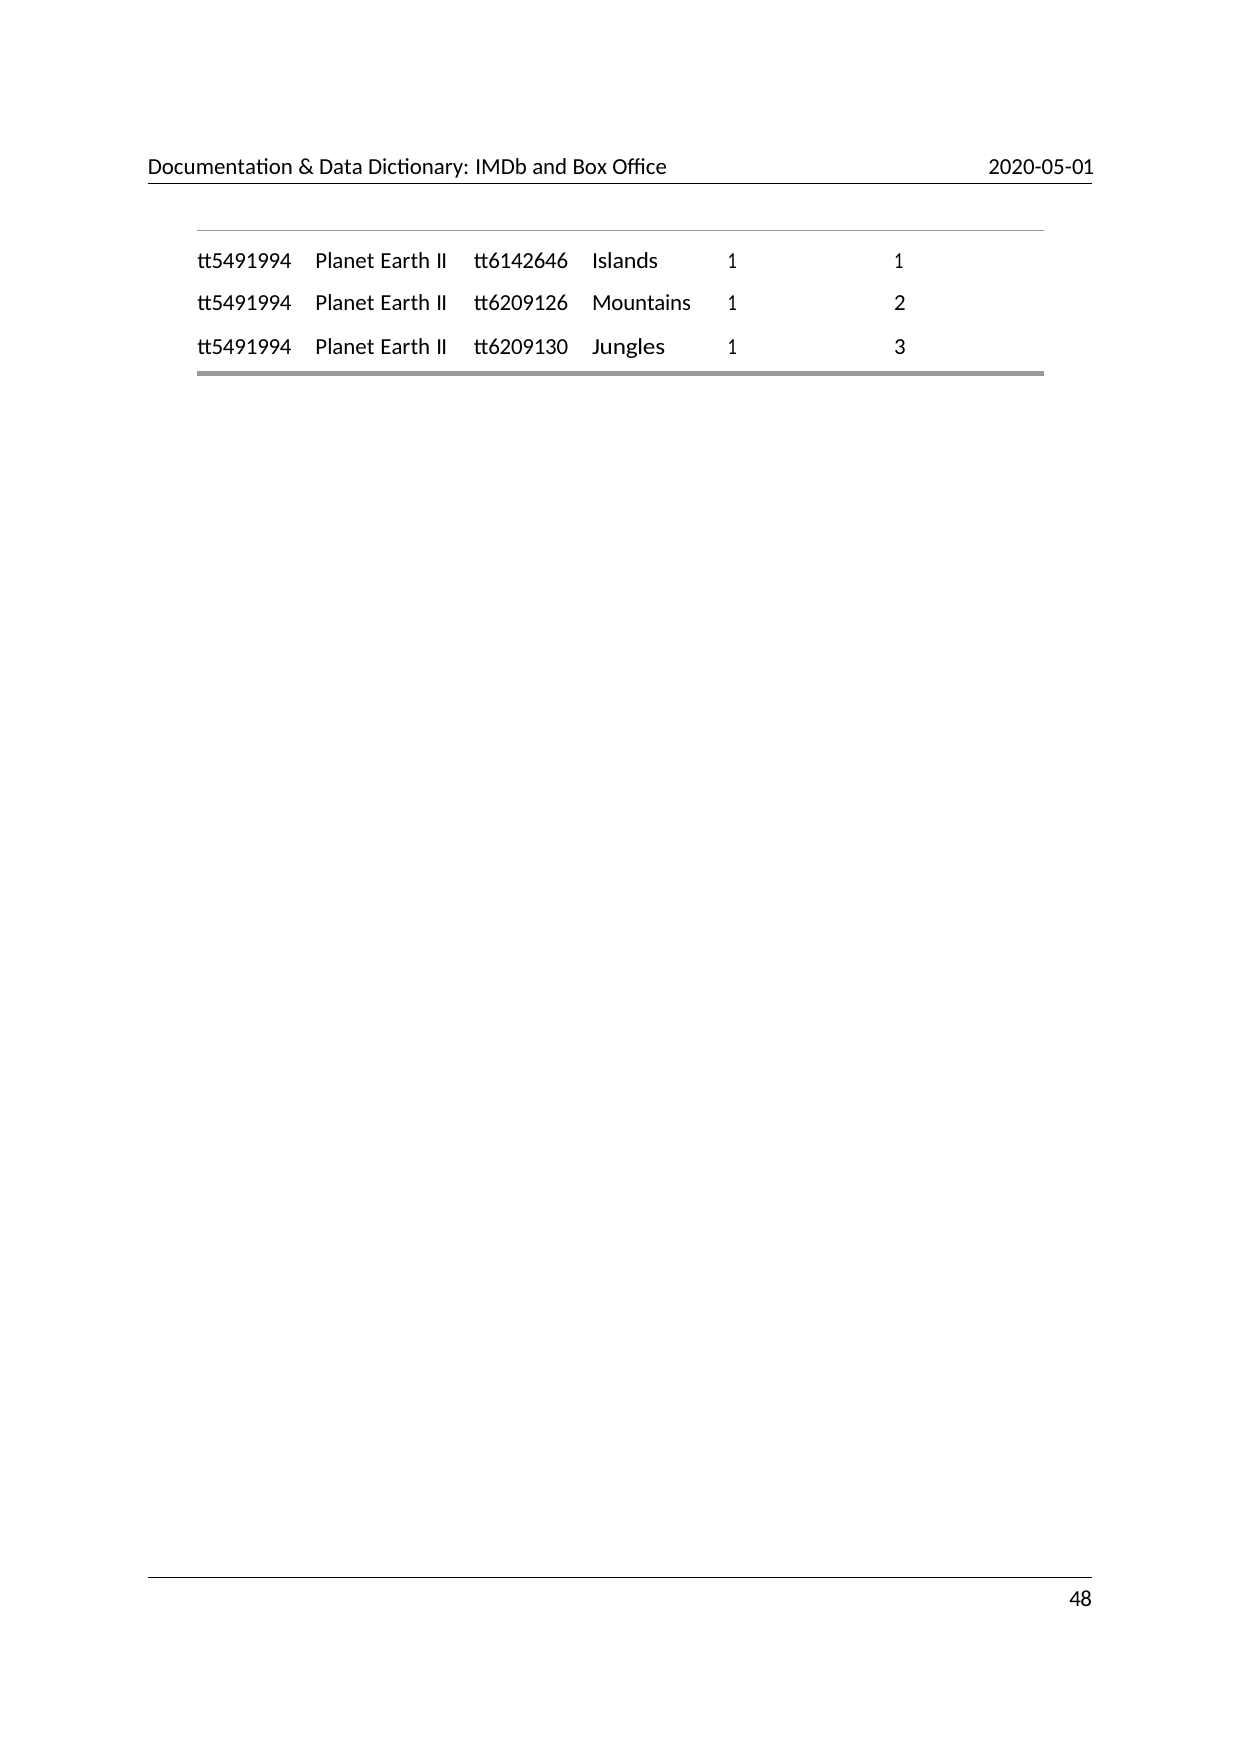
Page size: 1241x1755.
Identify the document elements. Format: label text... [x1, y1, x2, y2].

table_cell Planet Earth II [303, 281, 461, 325]
table_cell tt5491994 [197, 325, 303, 371]
table_cell Mountains [580, 281, 715, 325]
table_cell 1 [881, 231, 1044, 281]
table_cell tt6142646 [461, 231, 579, 281]
table_cell Jungles [580, 325, 715, 371]
table_cell 1 [715, 281, 881, 325]
table_cell 3 [881, 325, 1044, 371]
table_cell 1 [715, 325, 881, 371]
table_cell tt6209130 [461, 325, 579, 371]
table_cell Planet Earth II [303, 231, 461, 281]
table_cell 1 [715, 231, 881, 281]
table_cell Planet Earth II [303, 325, 461, 371]
table_cell tt5491994 [197, 281, 303, 325]
table_cell tt6209126 [461, 281, 579, 325]
table_cell Islands [580, 231, 715, 281]
table_cell 2 [881, 281, 1044, 325]
table_cell tt5491994 [197, 231, 303, 281]
